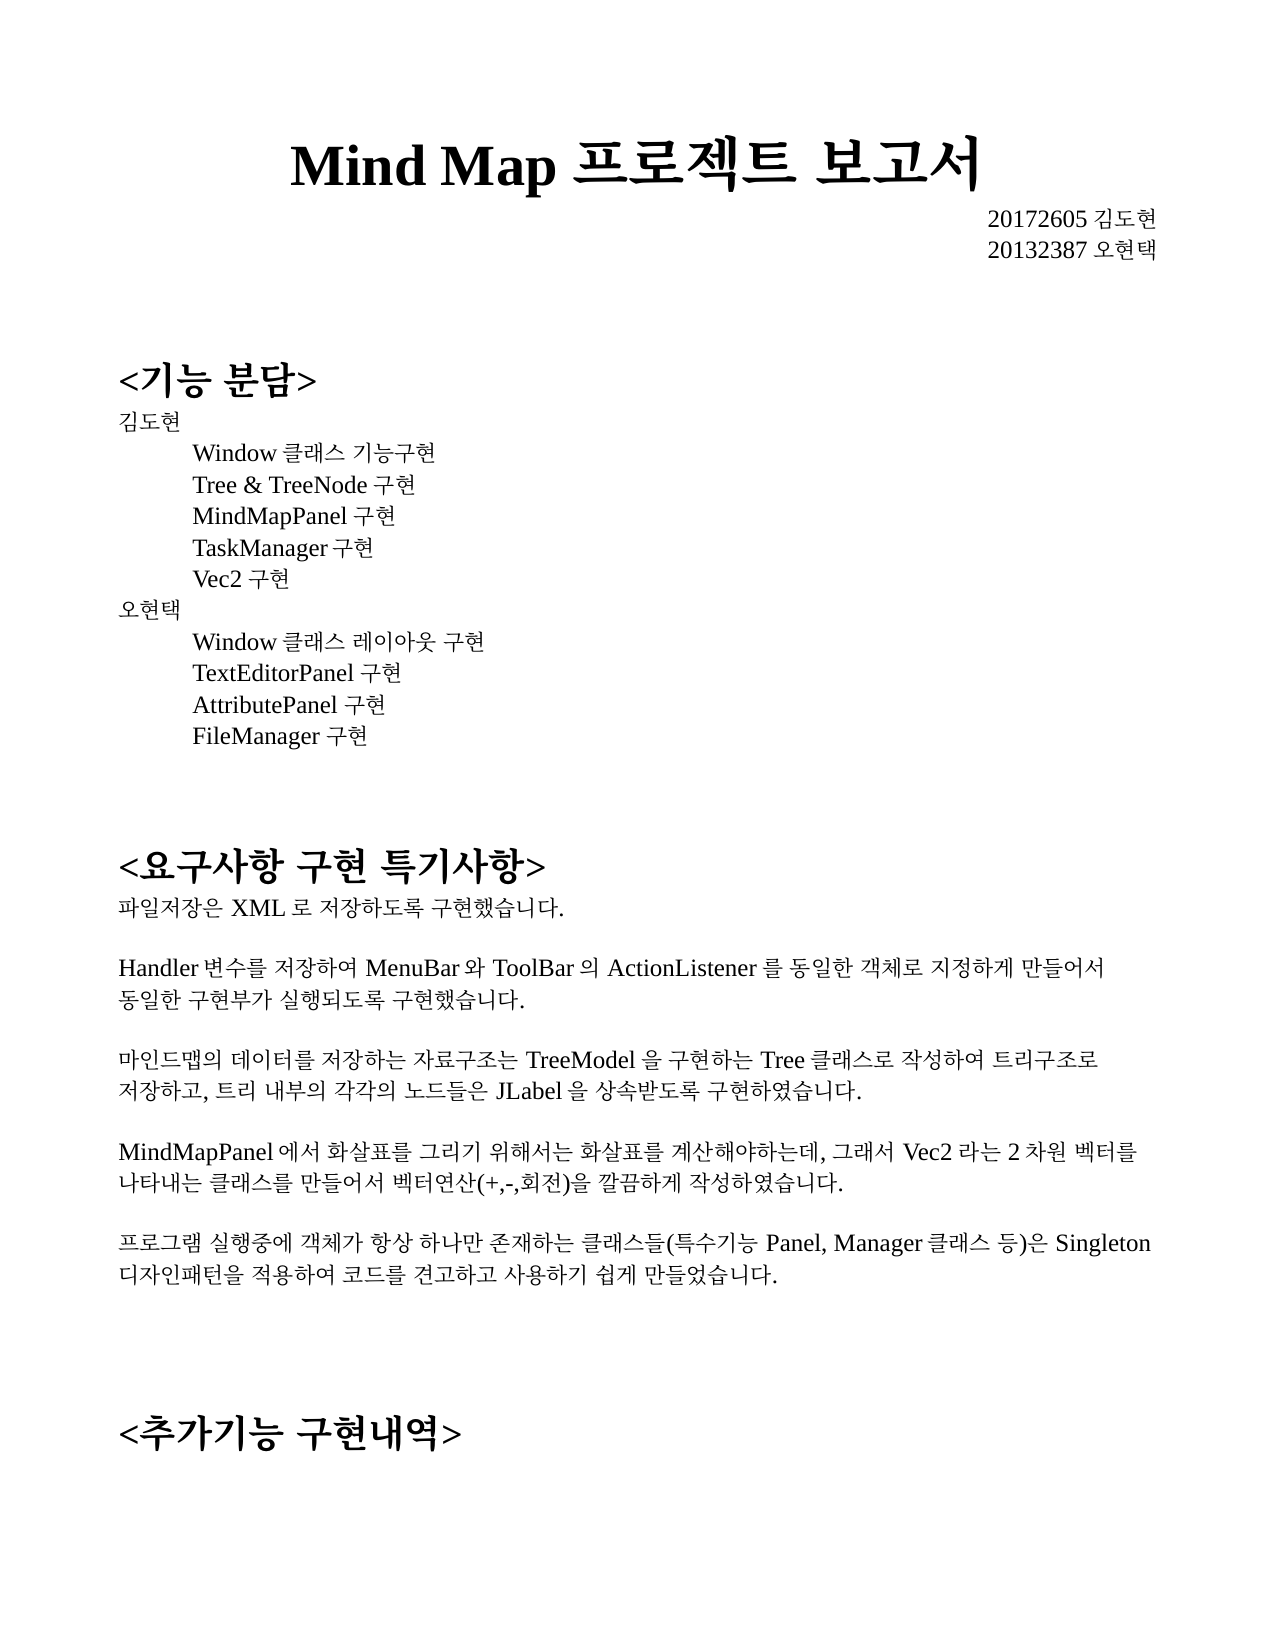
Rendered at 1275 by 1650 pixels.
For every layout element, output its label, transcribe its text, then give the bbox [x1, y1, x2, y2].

text Vec2 구현 [118, 562, 1157, 594]
text 프로그램 실행중에 객체가 항상 하나만 존재하는 클래스들(특수기능 Panel, Manager클래스 등)은 Singleton디자인패턴을 적용하여 코드를 견고하고 사용하기 쉽게 만들었습니다. [118, 1226, 1157, 1289]
text 20172605 김도현 [118, 202, 1157, 233]
text 오현택 [118, 594, 1157, 625]
text 마인드맵의 데이터를 저장하는 자료구조는 TreeModel을 구현하는 Tree클래스로 작성하여 트리구조로 저장하고, 트리 내부의 각각의 노드들은 JLabel을 상속받도록 구현하였습니다. [118, 1043, 1157, 1106]
text FileManager 구현 [118, 719, 1157, 751]
text MindMapPanel 구현 [118, 499, 1157, 531]
text 김도현 [118, 405, 1157, 436]
text <요구사항 구현 특기사항> [118, 837, 1157, 891]
text Mind Map 프로젝트 보고서 [118, 118, 1157, 202]
text Tree & TreeNode 구현 [118, 468, 1157, 499]
text Window클래스 레이아웃 구현 [118, 625, 1157, 657]
text Window클래스 기능구현 [118, 436, 1157, 468]
text <기능 분담> [118, 351, 1157, 405]
text MindMapPanel에서 화살표를 그리기 위해서는 화살표를 계산해야하는데, 그래서 Vec2 라는 2차원 벡터를 나타내는 클래스를 만들어서 벡터연산(+,-,회전)을 깔끔하게 작성하였습니다. [118, 1135, 1157, 1198]
text TaskManager구현 [118, 531, 1157, 562]
text AttributePanel 구현 [118, 688, 1157, 719]
text 파일저장은 XML로 저장하도록 구현했습니다. [118, 891, 1157, 923]
text TextEditorPanel 구현 [118, 657, 1157, 688]
text <추가기능 구현내역> [118, 1404, 1157, 1458]
text 20132387 오현택 [118, 233, 1157, 265]
text Handler변수를 저장하여 MenuBar와 ToolBar의 ActionListener를 동일한 객체로 지정하게 만들어서 동일한 구현부가 실행되도록 구현했습니다. [118, 951, 1157, 1014]
